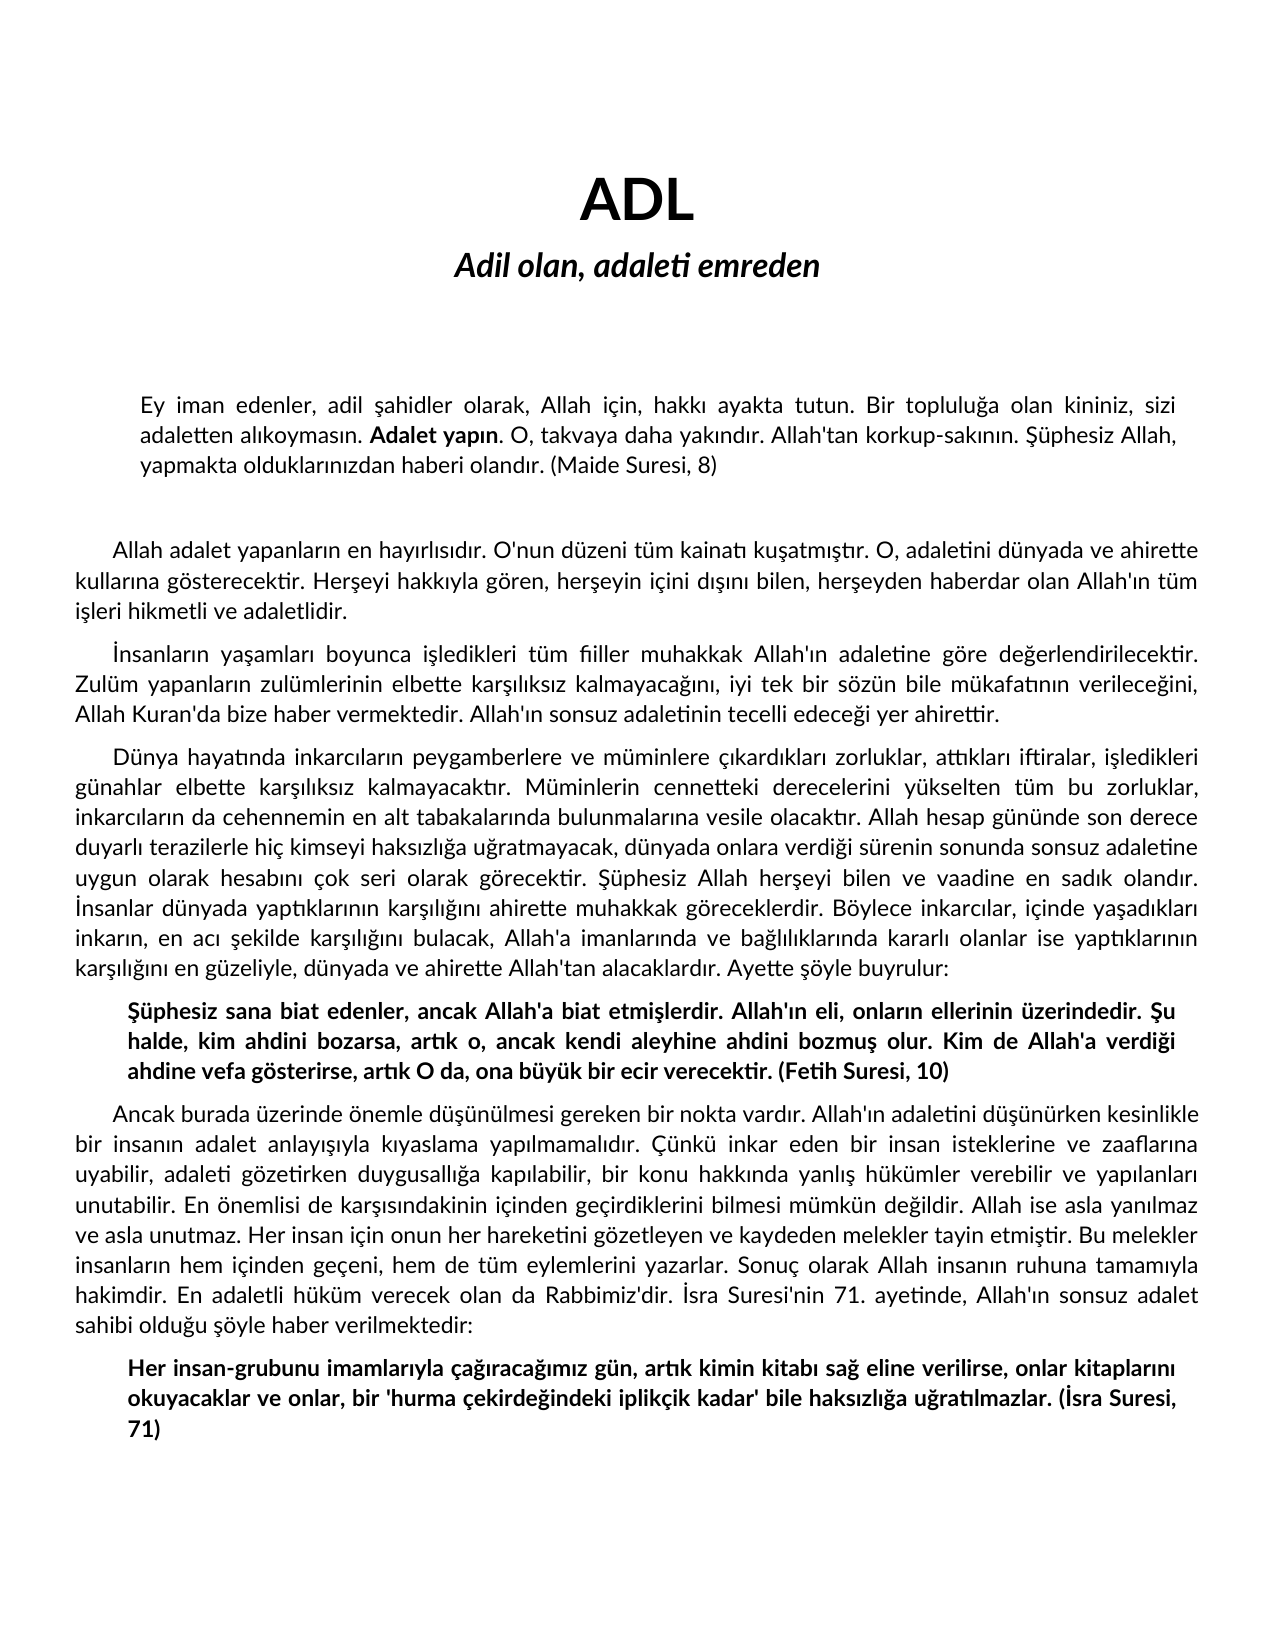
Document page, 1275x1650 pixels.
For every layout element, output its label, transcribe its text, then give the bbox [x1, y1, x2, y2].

text Ey iman edenler, adil şahidler olarak, Allah için, hakkı ayakta tutun. Bir topluluğa olan kininiz, sizi adaletten alıkoymasın. Adalet yapın. O, takvaya daha yakındır. Allah'tan korkup-sakının. Şüphesiz Allah, yapmakta olduklarınızdan haberi olandır. (Maide Suresi, 8) [140, 390, 1178, 478]
text Adil olan, adaleti emreden [75, 245, 1200, 285]
text Dünya hayatında inkarcıların peygamberlere ve müminlere çıkardıkları zorluklar, attıkları iftiralar, işledikleri günahlar elbette karşılıksız kalmayacaktır. Müminlerin cennetteki derecelerini yükselten tüm bu zorluklar, inkarcıların da cehennemin en alt tabakalarında bulunmalarına vesile olacaktır. Allah hesap gününde son derece duyarlı terazilerle hiç kimseyi haksızlığa uğratmayacak, dünyada onlara verdiği sürenin sonunda sonsuz adaletine uygun olarak hesabını çok seri olarak görecektir. Şüphesiz Allah herşeyi bilen ve vaadine en sadık olandır. İnsanlar dünyada yaptıklarının karşılığını ahirette muhakkak göreceklerdir. Böylece inkarcılar, içinde yaşadıkları inkarın, en acı şekilde karşılığını bulacak, Allah'a imanlarında ve bağlılıklarında kararlı olanlar ise yaptıklarının karşılığını en güzeliyle, dünyada ve ahirette Allah'tan alacaklardır. Ayette şöyle buyrulur: [75, 742, 1200, 981]
text İnsanların yaşamları boyunca işledikleri tüm fiiller muhakkak Allah'ın adaletine göre değerlendirilecektir. Zulüm yapanların zulümlerinin elbette karşılıksız kalmayacağını, iyi tek bir sözün bile mükafatının verileceğini, Allah Kuran'da bize haber vermektedir. Allah'ın sonsuz adaletinin tecelli edeceği yer ahirettir. [75, 639, 1200, 727]
text Şüphesiz sana biat edenler, ancak Allah'a biat etmişlerdir. Allah'ın eli, onların ellerinin üzerindedir. Şu halde, kim ahdini bozarsa, artık o, ancak kendi aleyhine ahdini bozmuş olur. Kim de Allah'a verdiği ahdine vefa gösterirse, artık O da, ona büyük bir ecir verecektir. (Fetih Suresi, 10) [127, 997, 1177, 1084]
text Allah adalet yapanların en hayırlısıdır. O'nun düzeni tüm kainatı kuşatmıştır. O, adaletini dünyada ve ahirette kullarına gösterecektir. Herşeyi hakkıyla gören, herşeyin içini dışını bilen, herşeyden haberdar olan Allah'ın tüm işleri hikmetli ve adaletlidir. [75, 536, 1200, 624]
text Her insan-grubunu imamlarıyla çağıracağımız gün, artık kimin kitabı sağ eline verilirse, onlar kitaplarını okuyacaklar ve onlar, bir 'hurma çekirdeğindeki iplikçik kadar' bile haksızlığa uğratılmazlar. (İsra Suresi, 71) [127, 1354, 1177, 1442]
text Ancak burada üzerinde önemle düşünülmesi gereken bir nokta vardır. Allah'ın adaletini düşünürken kesinlikle bir insanın adalet anlayışıyla kıyaslama yapılmamalıdır. Çünkü inkar eden bir insan isteklerine ve zaaflarına uyabilir, adaleti gözetirken duygusallığa kapılabilir, bir konu hakkında yanlış hükümler verebilir ve yapılanları unutabilir. En önemlisi de karşısındakinin içinden geçirdiklerini bilmesi mümkün değildir. Allah ise asla yanılmaz ve asla unutmaz. Her insan için onun her hareketini gözetleyen ve kaydeden melekler tayin etmiştir. Bu melekler insanların hem içinden geçeni, hem de tüm eylemlerini yazarlar. Sonuç olarak Allah insanın ruhuna tamamıyla hakimdir. En adaletli hüküm verecek olan da Rabbimiz'dir. İsra Suresi'nin 71. ayetinde, Allah'ın sonsuz adalet sahibi olduğu şöyle haber verilmektedir: [75, 1100, 1200, 1339]
subtitle ADL [75, 162, 1200, 232]
